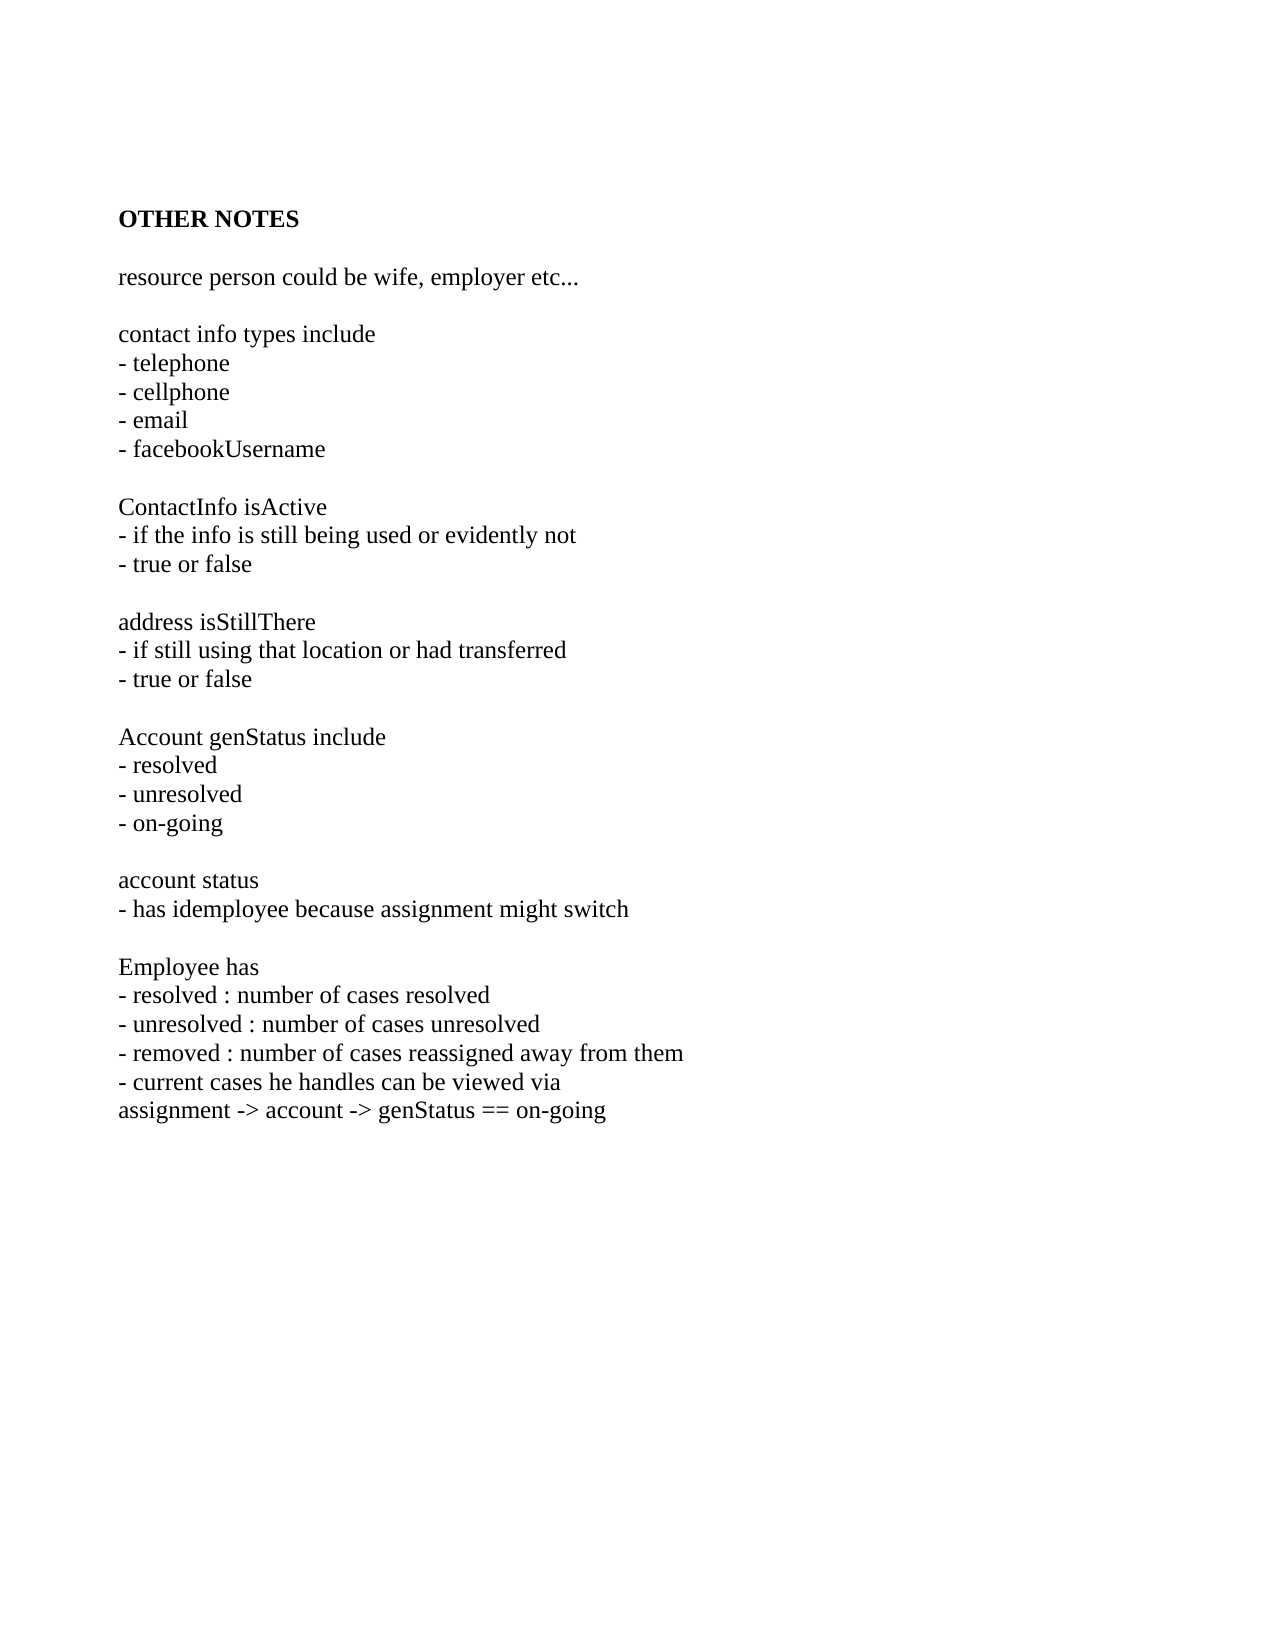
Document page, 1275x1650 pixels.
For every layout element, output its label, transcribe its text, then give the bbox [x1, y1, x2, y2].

text - true or false [118, 664, 1157, 693]
text - cellphone [118, 377, 1157, 406]
text - unresolved : number of cases unresolved [118, 1009, 1157, 1038]
text address isStillThere [118, 607, 1157, 636]
text ContactInfo isActive [118, 492, 1157, 521]
text - telephone [118, 348, 1157, 377]
text contact info types include [118, 319, 1157, 348]
text - unresolved [118, 779, 1157, 808]
text - on-going [118, 808, 1157, 837]
text - if the info is still being used or evidently not [118, 521, 1157, 549]
text - resolved [118, 751, 1157, 779]
text - facebookUsername [118, 434, 1157, 463]
text OTHER NOTES [118, 204, 1157, 233]
text - if still using that location or had transferred [118, 636, 1157, 664]
text - resolved : number of cases resolved [118, 981, 1157, 1009]
text resource person could be wife, employer etc... [118, 262, 1157, 291]
text - removed : number of cases reassigned away from them [118, 1038, 1157, 1067]
text Employee has [118, 952, 1157, 981]
text - current cases he handles can be viewed via [118, 1067, 1157, 1096]
text - has idemployee because assignment might switch [118, 894, 1157, 923]
text - email [118, 406, 1157, 434]
text account status [118, 866, 1157, 894]
text Account genStatus include [118, 722, 1157, 751]
text - true or false [118, 549, 1157, 578]
text assignment -> account -> genStatus == on-going [118, 1096, 1157, 1124]
